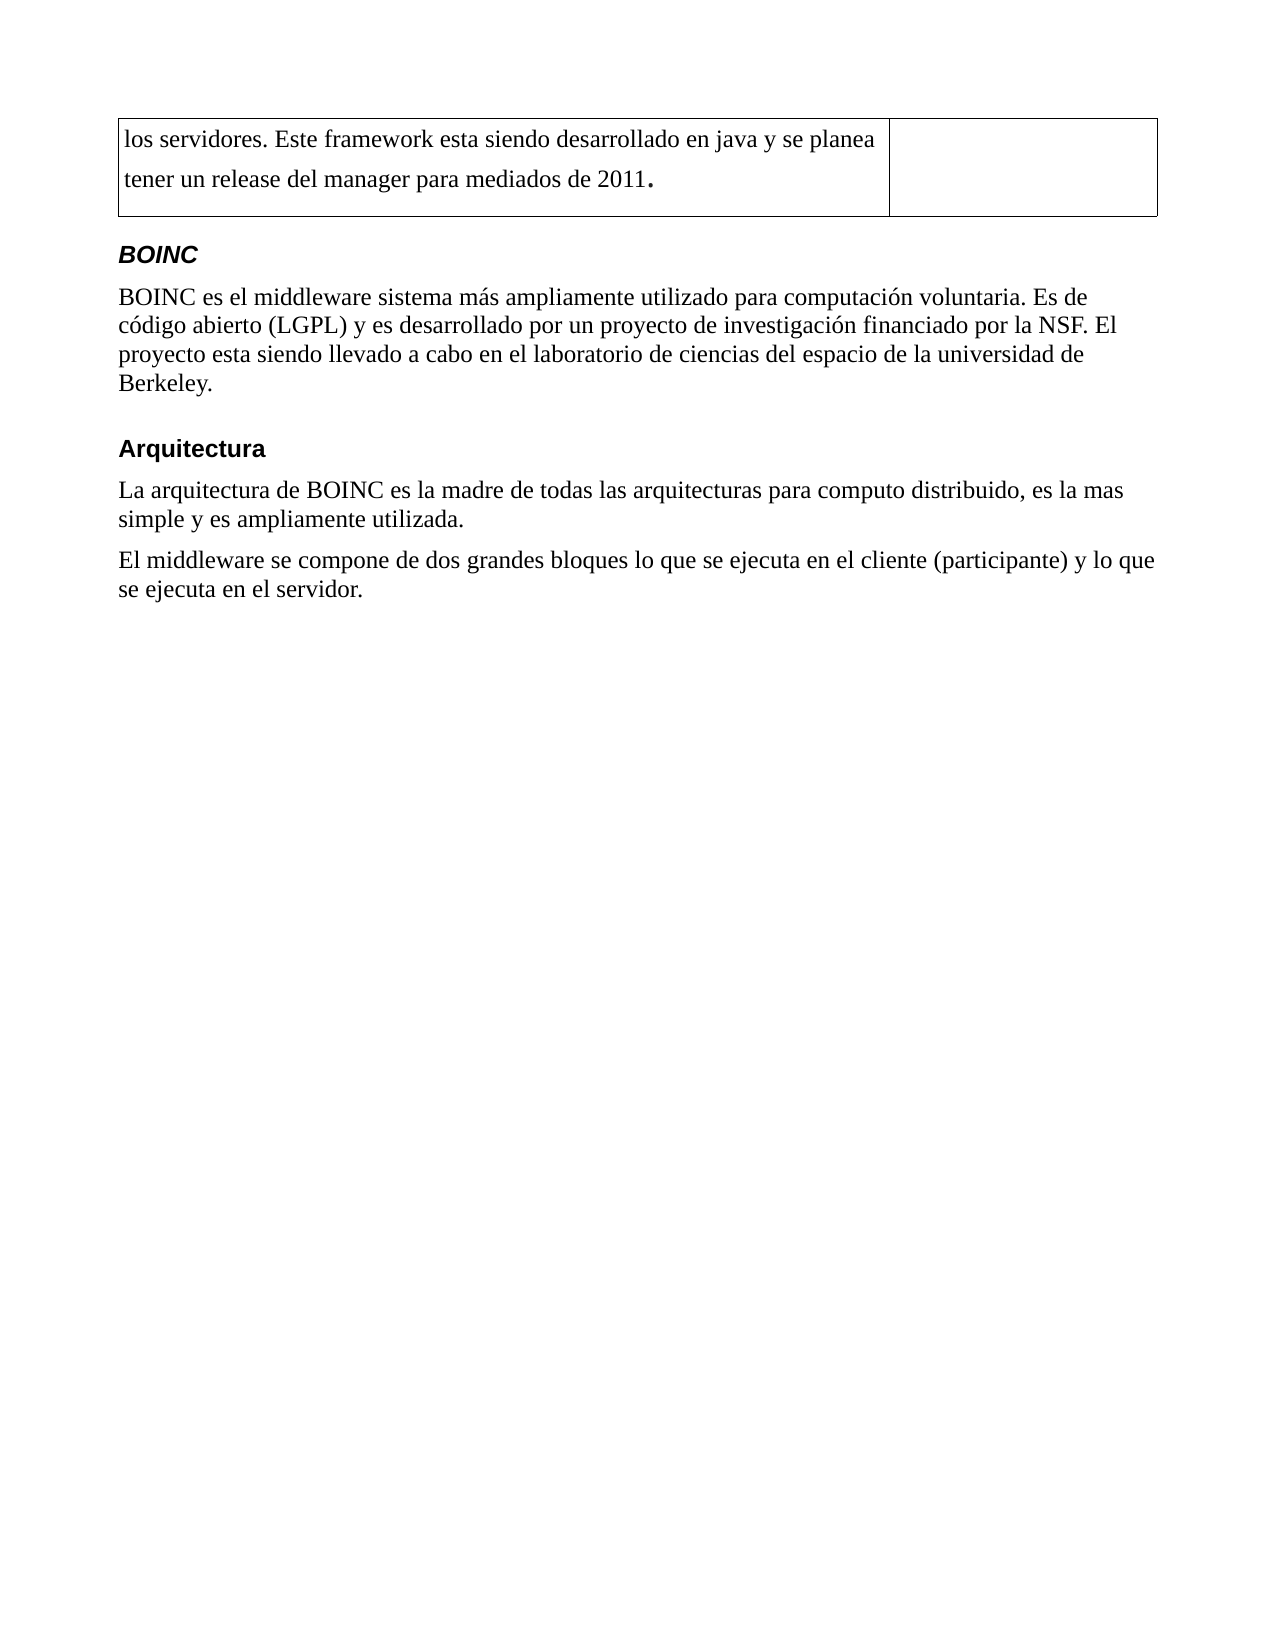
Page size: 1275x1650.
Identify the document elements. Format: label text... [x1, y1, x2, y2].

text La arquitectura de BOINC es la madre de todas las arquitecturas para computo distribuido, es la mas simple y es ampliamente utilizada. [118, 475, 1157, 533]
subtitle BOINC [118, 241, 1157, 269]
table_cell los servidores. Este framework esta siendo desarrollado en java y se planea tener un release del manager para mediados de 2011. [119, 119, 889, 216]
text El middleware se compone de dos grandes bloques lo que se ejecuta en el cliente (participante) y lo que se ejecuta en el servidor. [118, 545, 1157, 603]
subtitle Arquitectura [118, 434, 1157, 463]
table_cell [890, 119, 1157, 216]
text BOINC es el middleware sistema más ampliamente utilizado para computación voluntaria. Es de código abierto (LGPL) y es desarrollado por un proyecto de investigación financiado por la NSF. El proyecto esta siendo llevado a cabo en el laboratorio de ciencias del espacio de la universidad de Berkeley. [118, 282, 1157, 397]
